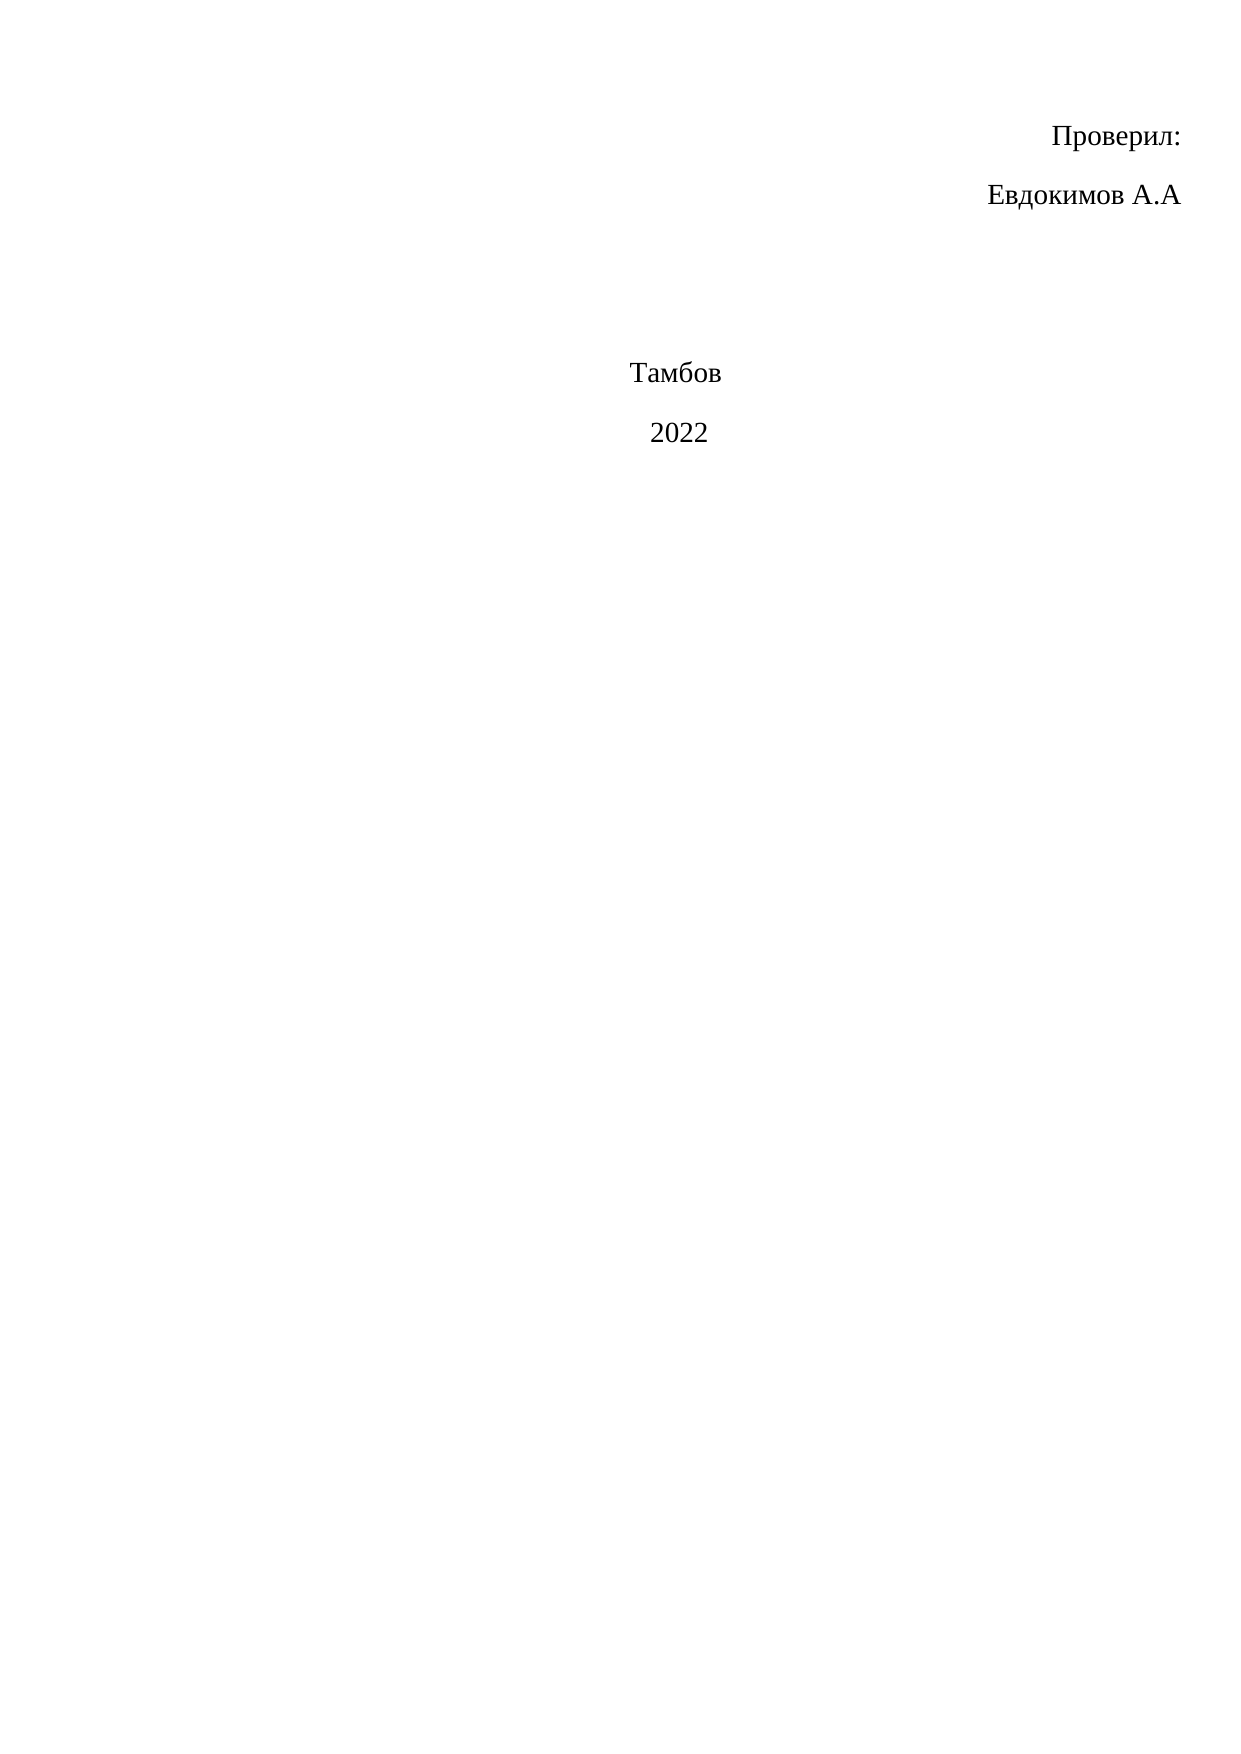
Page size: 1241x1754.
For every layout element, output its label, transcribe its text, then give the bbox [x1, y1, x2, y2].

text 2022 [177, 415, 1181, 448]
text Тамбов [177, 356, 1181, 389]
text Евдокимов А.А [177, 177, 1181, 211]
text Проверил: [177, 118, 1181, 152]
